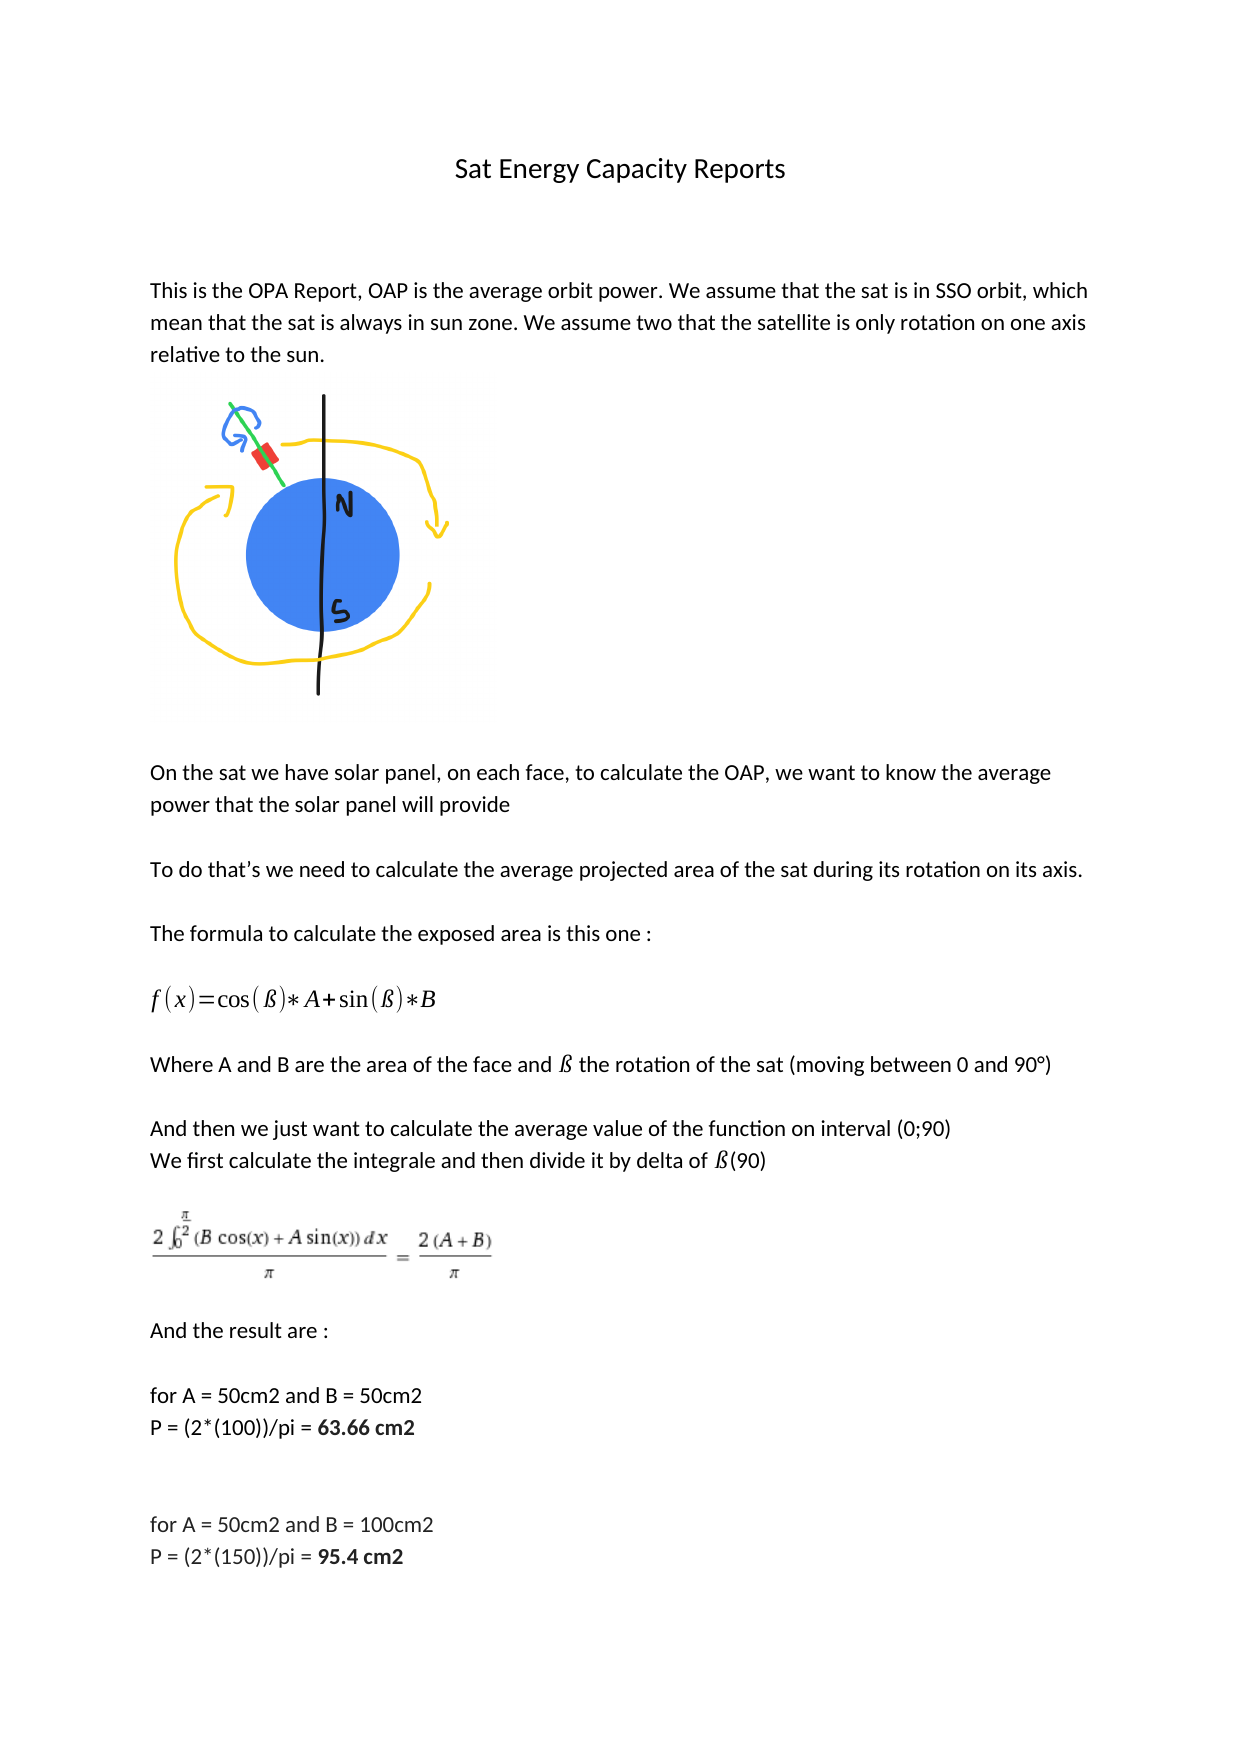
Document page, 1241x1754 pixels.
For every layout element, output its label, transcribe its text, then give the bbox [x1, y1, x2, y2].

text Where A and B are the area of the face and the rotation of the sat (moving between 0 and 90°) [150, 1050, 1090, 1078]
text for A = 50cm2 and B = 100cm2 [150, 1510, 1090, 1538]
text We first calculate the integrale and then divide it by delta of (90) [150, 1147, 1090, 1175]
text for A = 50cm2 and B = 50cm2 [150, 1381, 1090, 1409]
text And then we just want to calculate the average value of the function on interval (0;90) [150, 1114, 1090, 1142]
text Sat Energy Capacity Reports [150, 150, 1090, 186]
text The formula to calculate the exposed area is this one : [150, 919, 1090, 947]
text This is the OPA Report, OAP is the average orbit power. We assume that the sat is in SSO orbit, which mean that the sat is always in sun zone. We assume two that the satellite is only rotation on one axis relative to the sun. [150, 276, 1090, 368]
text And the result are : [150, 1317, 1090, 1344]
text P = (2*(100))/pi = 63.66 cm2 [150, 1413, 1090, 1441]
text On the sat we have solar panel, on each face, to calculate the OAP, we want to know the average power that the solar panel will provide [150, 758, 1090, 819]
picture [153, 372, 382, 723]
text To do that’s we need to calculate the average projected area of the sat during its rotation on its axis. [150, 855, 1090, 883]
picture [150, 1211, 497, 1281]
text P = (2*(150))/pi = 95.4 cm2 [150, 1542, 1090, 1570]
